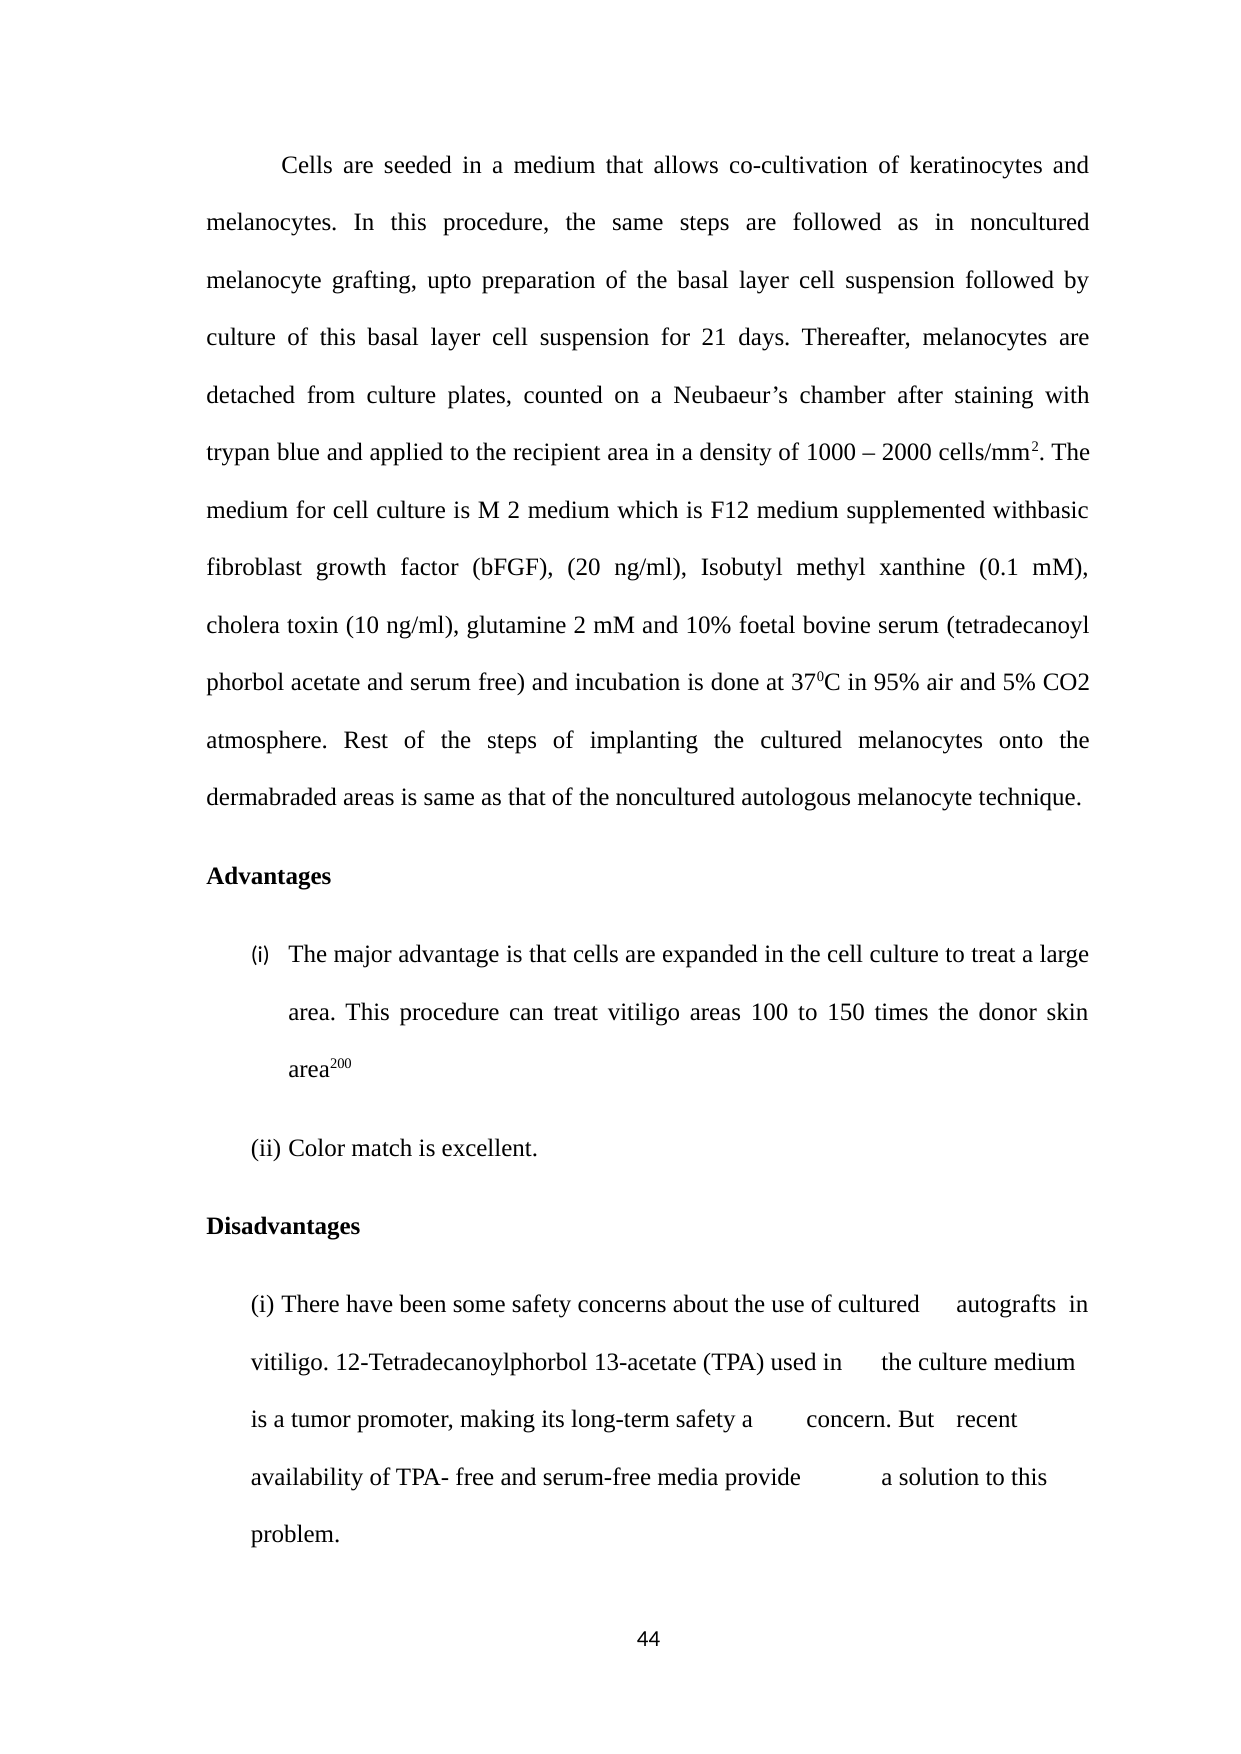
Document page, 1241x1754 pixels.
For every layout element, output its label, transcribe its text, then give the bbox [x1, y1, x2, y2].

list The major advantage is that cells are expanded in the cell culture to treat a large area. This procedure can treat vitiligo areas 100 to 150 times the donor skin area200 [251, 939, 1090, 1083]
text Disadvantages [206, 1211, 1090, 1240]
list Color match is excellent. [251, 1133, 1090, 1162]
list There have been some safety concerns about the use of cultured autografts in vitiligo. 12-Tetradecanoylphorbol 13-acetate (TPA) used in the culture medium is a tumor promoter, making its long-term safety a concern. But recent availability of TPA- free and serum-free media provide a solution to this problem. [251, 1289, 1090, 1548]
list Cells are seeded in a medium that allows co-cultivation of keratinocytes and melanocytes. In this procedure, the same steps are followed as in noncultured melanocyte grafting, upto preparation of the basal layer cell suspension followed by culture of this basal layer cell suspension for 21 days. Thereafter, melanocytes are detached from culture plates, counted on a Neubaeur’s chamber after staining with trypan blue and applied to the recipient area in a density of 1000 – 2000 cells/mm2. The medium for cell culture is M 2 medium which is F12 medium supplemented withbasic fibroblast growth factor (bFGF), (20 ng/ml), Isobutyl methyl xanthine (0.1 mM), cholera toxin (10 ng/ml), glutamine 2 mM and 10% foetal bovine serum (tetradecanoyl phorbol acetate and serum free) and incubation is done at 370C in 95% air and 5% CO2 atmosphere. Rest of the steps of implanting the cultured melanocytes onto the dermabraded areas is same as that of the noncultured autologous melanocyte technique. [206, 150, 1090, 811]
text Advantages [206, 861, 1090, 889]
